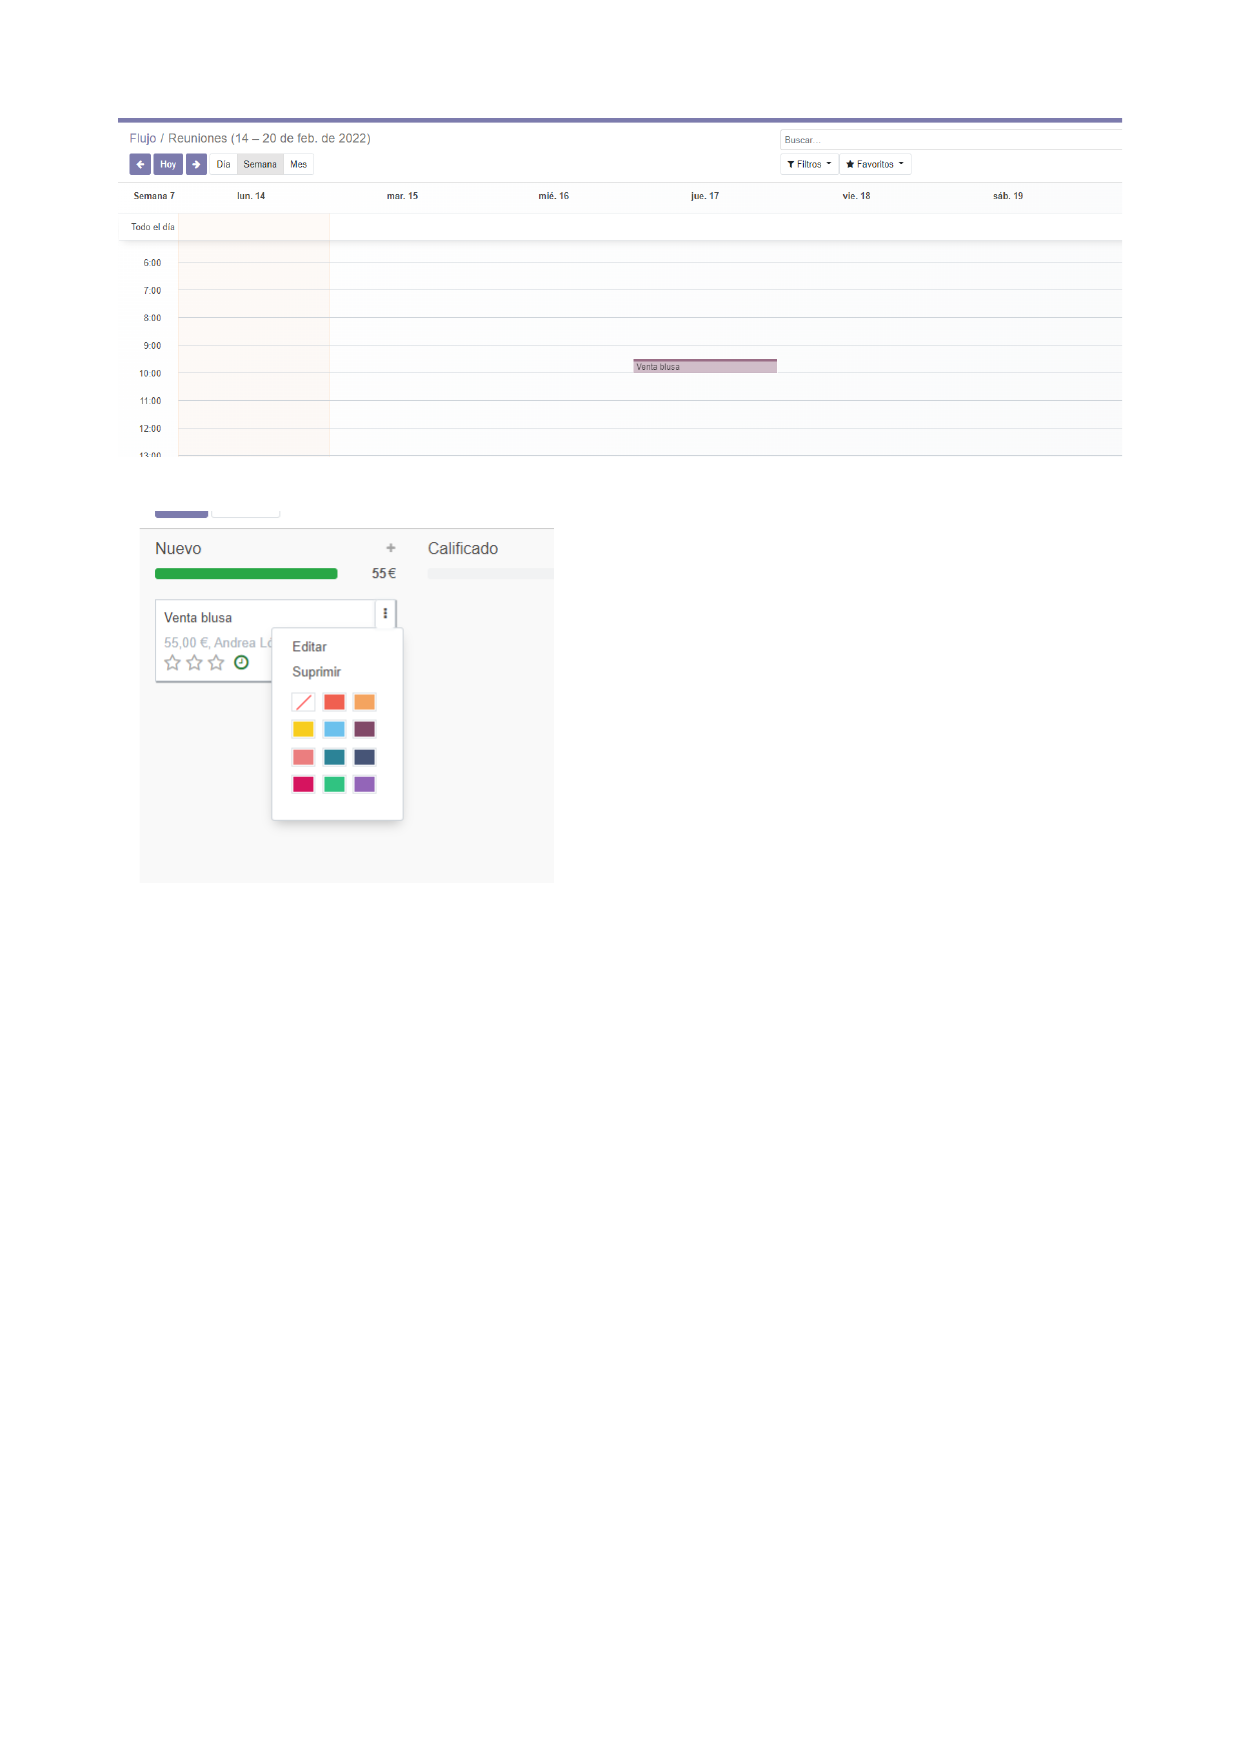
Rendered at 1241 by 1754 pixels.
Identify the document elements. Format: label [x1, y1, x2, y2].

picture [118, 118, 1123, 457]
picture [139, 511, 554, 883]
